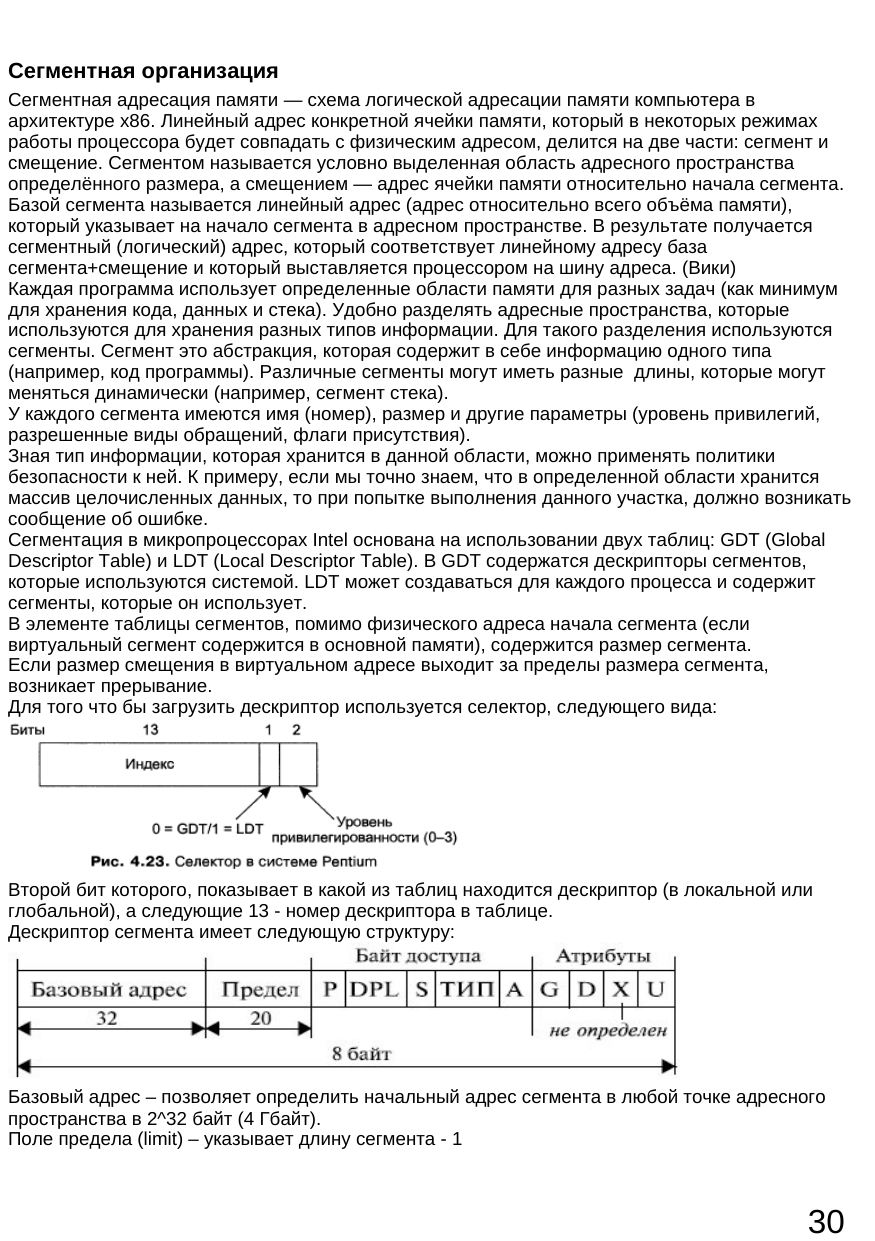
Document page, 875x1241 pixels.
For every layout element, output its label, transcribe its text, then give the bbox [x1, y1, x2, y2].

text У каждого сегмента имеются имя (номер), размер и другие параметры (уровень привилегий, разрешенные виды обращений, флаги присутствия). [8, 404, 861, 446]
text Зная тип информации, которая хранится в данной области, можно применять политики безопасности к ней. К примеру, если мы точно знаем, что в определенной области хранится массив целочисленных данных, то при попытке выполнения данного участка, должно возникать сообщение об ошибке. [8, 446, 861, 529]
text В элементе таблицы сегментов, помимо физического адреса начала сегмента (если виртуальный сегмент содержится в основной памяти), содержится размер сегмента. [8, 613, 861, 655]
picture [7, 942, 683, 1087]
text Если размер смещения в виртуальном адресе выходит за пределы размера сегмента, возникает прерывание. [8, 655, 861, 697]
picture [7, 717, 464, 880]
text Второй бит которого, показывает в какой из таблиц находится дескриптор (в локальной или глобальной), а следующие 13 - номер дескриптора в таблице. [8, 880, 861, 922]
text Сегментная адресация памяти — схема логической адресации памяти компьютера в архитектуре x86. Линейный адрес конкретной ячейки памяти, который в некоторых режимах работы процессора будет совпадать с физическим адресом, делится на две части: сегмент и смещение. Сегментом называется условно выделенная область адресного пространства определённого размера, а смещением — адрес ячейки памяти относительно начала сегмента. Базой сегмента называется линейный адрес (адрес относительно всего объёма памяти), который указывает на начало сегмента в адресном пространстве. В результате получается сегментный (логический) адрес, который соответствует линейному адресу база сегмента+смещение и который выставляется процессором на шину адреса. (Вики) [8, 89, 861, 278]
text Каждая программа использует определенные области памяти для разных задач (как минимум для хранения кода, данных и стека). Удобно разделять адресные пространства, которые используются для хранения разных типов информации. Для такого разделения используются сегменты. Сегмент это абстракция, которая содержит в себе информацию одного типа (например, код программы). Различные сегменты могут иметь разные длины, которые могут меняться динамически (например, сегмент стека). [8, 278, 861, 404]
text Сегментация в микропроцессорах Intel основана на использовании двух таблиц: GDT (Global Descriptor Table) и LDT (Local Descriptor Table). В GDT содержатся дескрипторы сегментов, которые используются системой. LDT может создаваться для каждого процесса и содержит сегменты, которые он использует. [8, 529, 861, 613]
text Поле предела (limit) – указывает длину сегмента - 1 [8, 1129, 861, 1150]
text Базовый адрес – позволяет определить начальный адрес сегмента в любой точке адресного пространства в 2^32 байт (4 Гбайт). [8, 1087, 861, 1129]
text Дескриптор сегмента имеет следующую структуру: [8, 922, 861, 942]
text Для того что бы загрузить дескриптор используется селектор, следующего вида: [8, 697, 861, 718]
subtitle Сегментная организация [8, 59, 861, 83]
